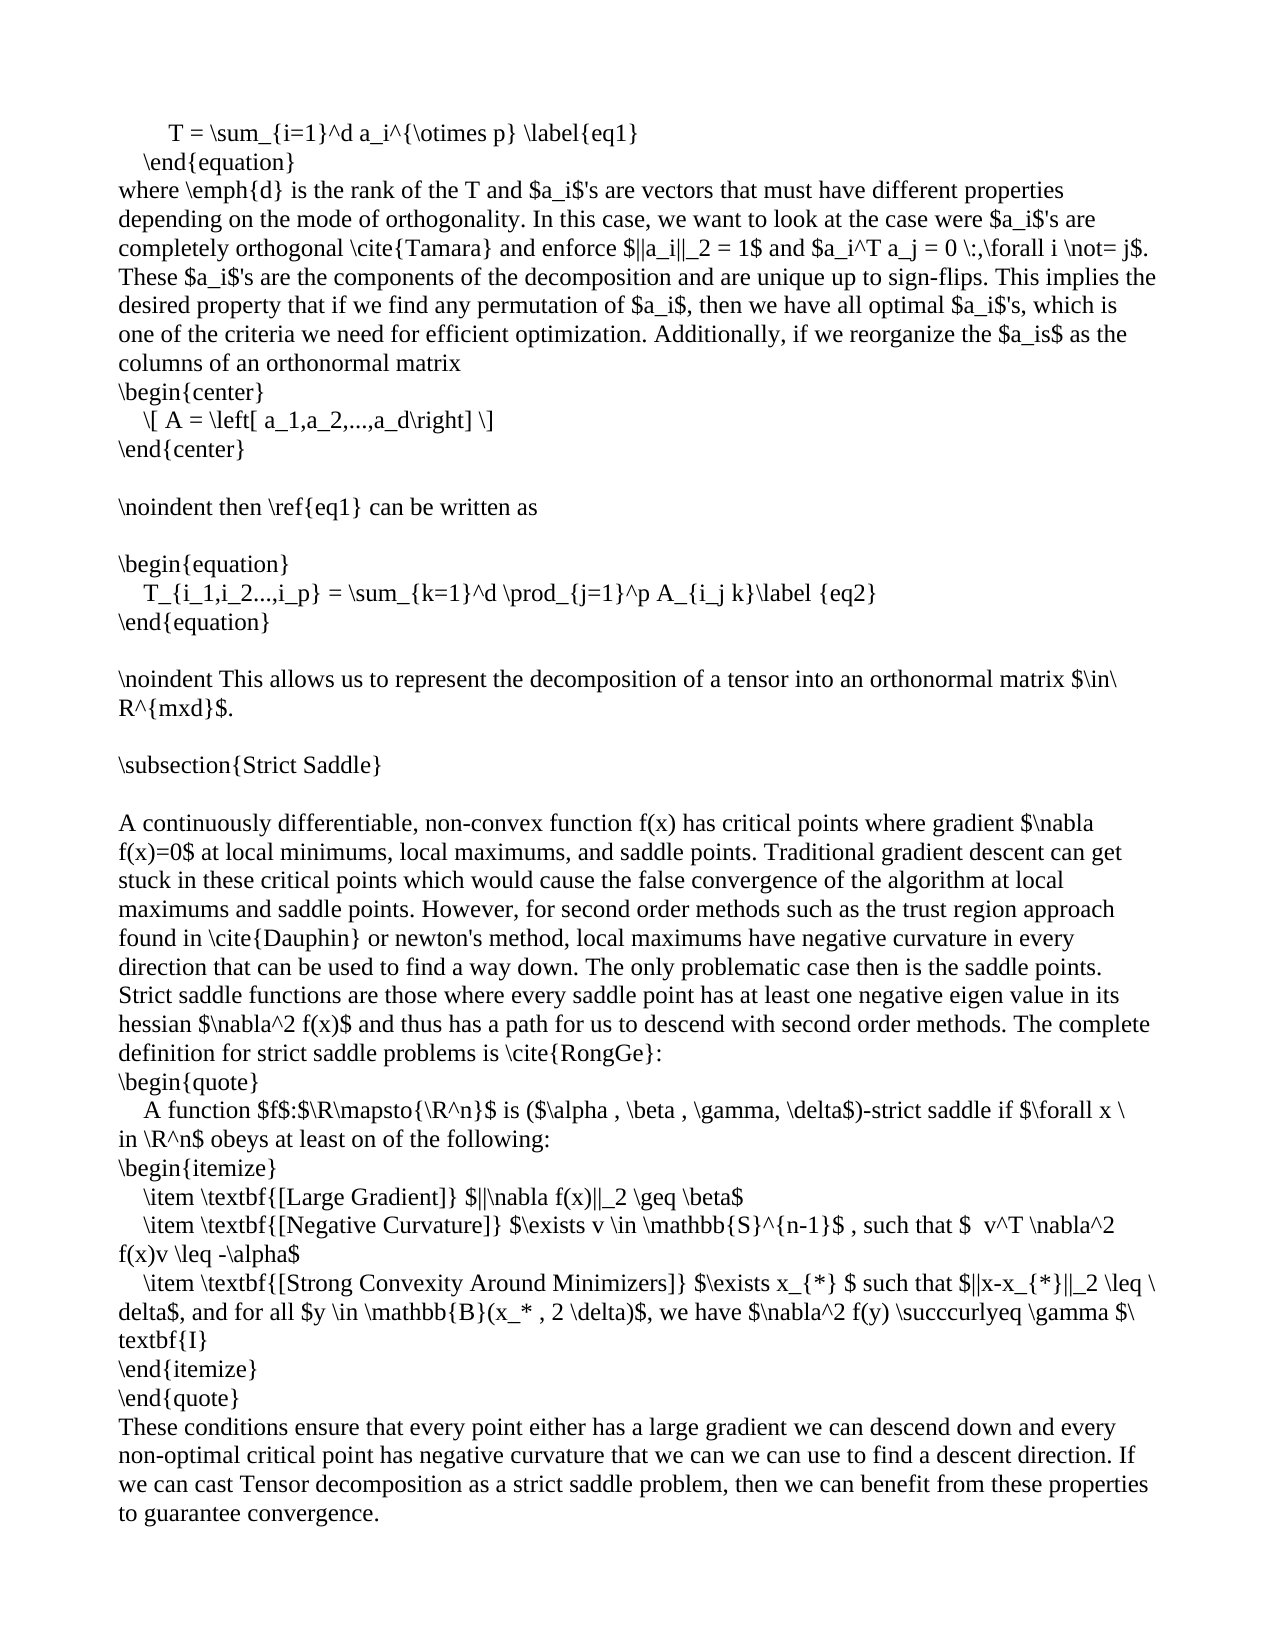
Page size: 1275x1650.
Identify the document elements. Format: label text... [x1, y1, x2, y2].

text T = \sum_{i=1}^d a_i^{\otimes p} \label{eq1} \end{equation} where \emph{d} is the rank of the T and $a_i$'s are vectors that must have different properties depending on the mode of orthogonality. In this case, we want to look at the case were $a_i$'s are completely orthogonal \cite{Tamara} and enforce $||a_i||_2 = 1$ and $a_i^T a_j = 0 \:,\forall i \not= j$. These $a_i$'s are the components of the decomposition and are unique up to sign-flips. This implies the desired property that if we find any permutation of $a_i$, then we have all optimal $a_i$'s, which is one of the criteria we need for efficient optimization. Additionally, if we reorganize the $a_is$ as the columns of an orthonormal matrix \begin{center} \[ A = \left[ a_1,a_2,...,a_d\right] \] \end{center} \noindent then \ref{eq1} can be written as \begin{equation} T_{i_1,i_2...,i_p} = \sum_{k=1}^d \prod_{j=1}^p A_{i_j k}\label {eq2} \end{equation} \noindent This allows us to represent the decomposition of a tensor into an orthonormal matrix $\in\R^{mxd}$. \subsection{Strict Saddle} A continuously differentiable, non-convex function f(x) has critical points where gradient $\nabla f(x)=0$ at local minimums, local maximums, and saddle points. Traditional gradient descent can get stuck in these critical points which would cause the false convergence of the algorithm at local maximums and saddle points. However, for second order methods such as the trust region approach found in \cite{Dauphin} or newton's method, local maximums have negative curvature in every direction that can be used to find a way down. The only problematic case then is the saddle points. Strict saddle functions are those where every saddle point has at least one negative eigen value in its hessian $\nabla^2 f(x)$ and thus has a path for us to descend with second order methods. The complete definition for strict saddle problems is \cite{RongGe}: \begin{quote} A function $f$:$\R\mapsto{\R^n}$ is ($\alpha , \beta , \gamma, \delta$)-strict saddle if $\forall x \in \R^n$ obeys at least on of the following: \begin{itemize} \item \textbf{[Large Gradient]} $||\nabla f(x)||_2 \geq \beta$ \item \textbf{[Negative Curvature]} $\exists v \in \mathbb{S}^{n-1}$ , such that $ v^T \nabla^2 f(x)v \leq -\alpha$ \item \textbf{[Strong Convexity Around Minimizers]} $\exists x_{*} $ such that $||x-x_{*}||_2 \leq \delta$, and for all $y \in \mathbb{B}(x_* , 2 \delta)$, we have $\nabla^2 f(y) \succcurlyeq \gamma $\textbf{I} \end{itemize} \end{quote} These conditions ensure that every point either has a large gradient we can descend down and every non-optimal critical point has negative curvature that we can we can use to find a descent direction. If we can cast Tensor decomposition as a strict saddle problem, then we can benefit from these properties to guarantee convergence. [118, 118, 1157, 1527]
